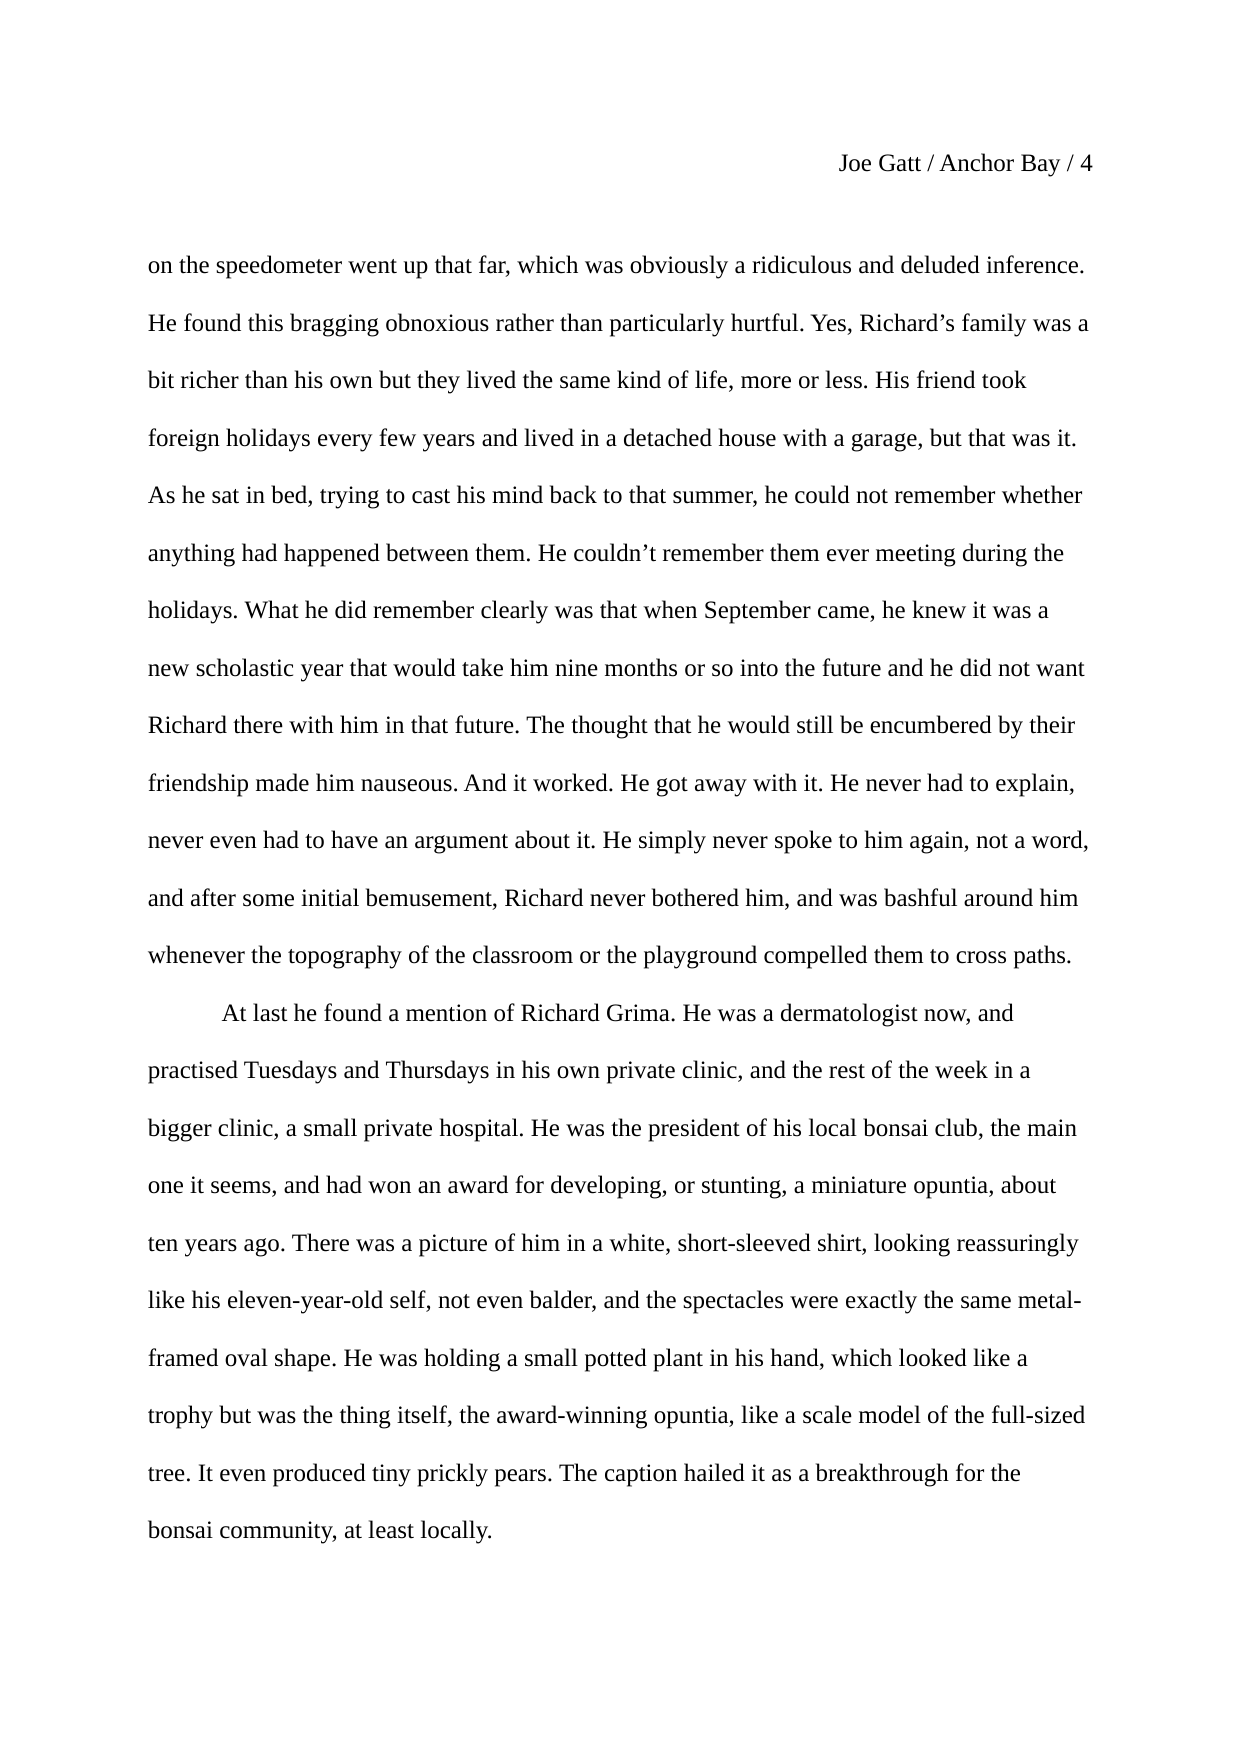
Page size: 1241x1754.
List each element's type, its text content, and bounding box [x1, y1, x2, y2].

text At last he found a mention of Richard Grima. He was a dermatologist now, and practised Tuesdays and Thursdays in his own private clinic, and the rest of the week in a bigger clinic, a small private hospital. He was the president of his local bonsai club, the main one it seems, and had won an award for developing, or stunting, a miniature opuntia, about ten years ago. There was a picture of him in a white, short-sleeved shirt, looking reassuringly like his eleven-year-old self, not even balder, and the spectacles were exactly the same metal-framed oval shape. He was holding a small potted plant in his hand, which looked like a trophy but was the thing itself, the award-winning opuntia, like a scale model of the full-sized tree. It even produced tiny prickly pears. The caption hailed it as a breakthrough for the bonsai community, at least locally. [148, 998, 1093, 1544]
text on the speedometer went up that far, which was obviously a ridiculous and deluded inference. He found this bragging obnoxious rather than particularly hurtful. Yes, Richard’s family was a bit richer than his own but they lived the same kind of life, more or less. His friend took foreign holidays every few years and lived in a detached house with a garage, but that was it. As he sat in bed, trying to cast his mind back to that summer, he could not remember whether anything had happened between them. He couldn’t remember them ever meeting during the holidays. What he did remember clearly was that when September came, he knew it was a new scholastic year that would take him nine months or so into the future and he did not want Richard there with him in that future. The thought that he would still be encumbered by their friendship made him nauseous. And it worked. He got away with it. He never had to explain, never even had to have an argument about it. He simply never spoke to him again, not a word, and after some initial bemusement, Richard never bothered him, and was bashful around him whenever the topography of the classroom or the playground compelled them to cross paths. [148, 250, 1093, 969]
